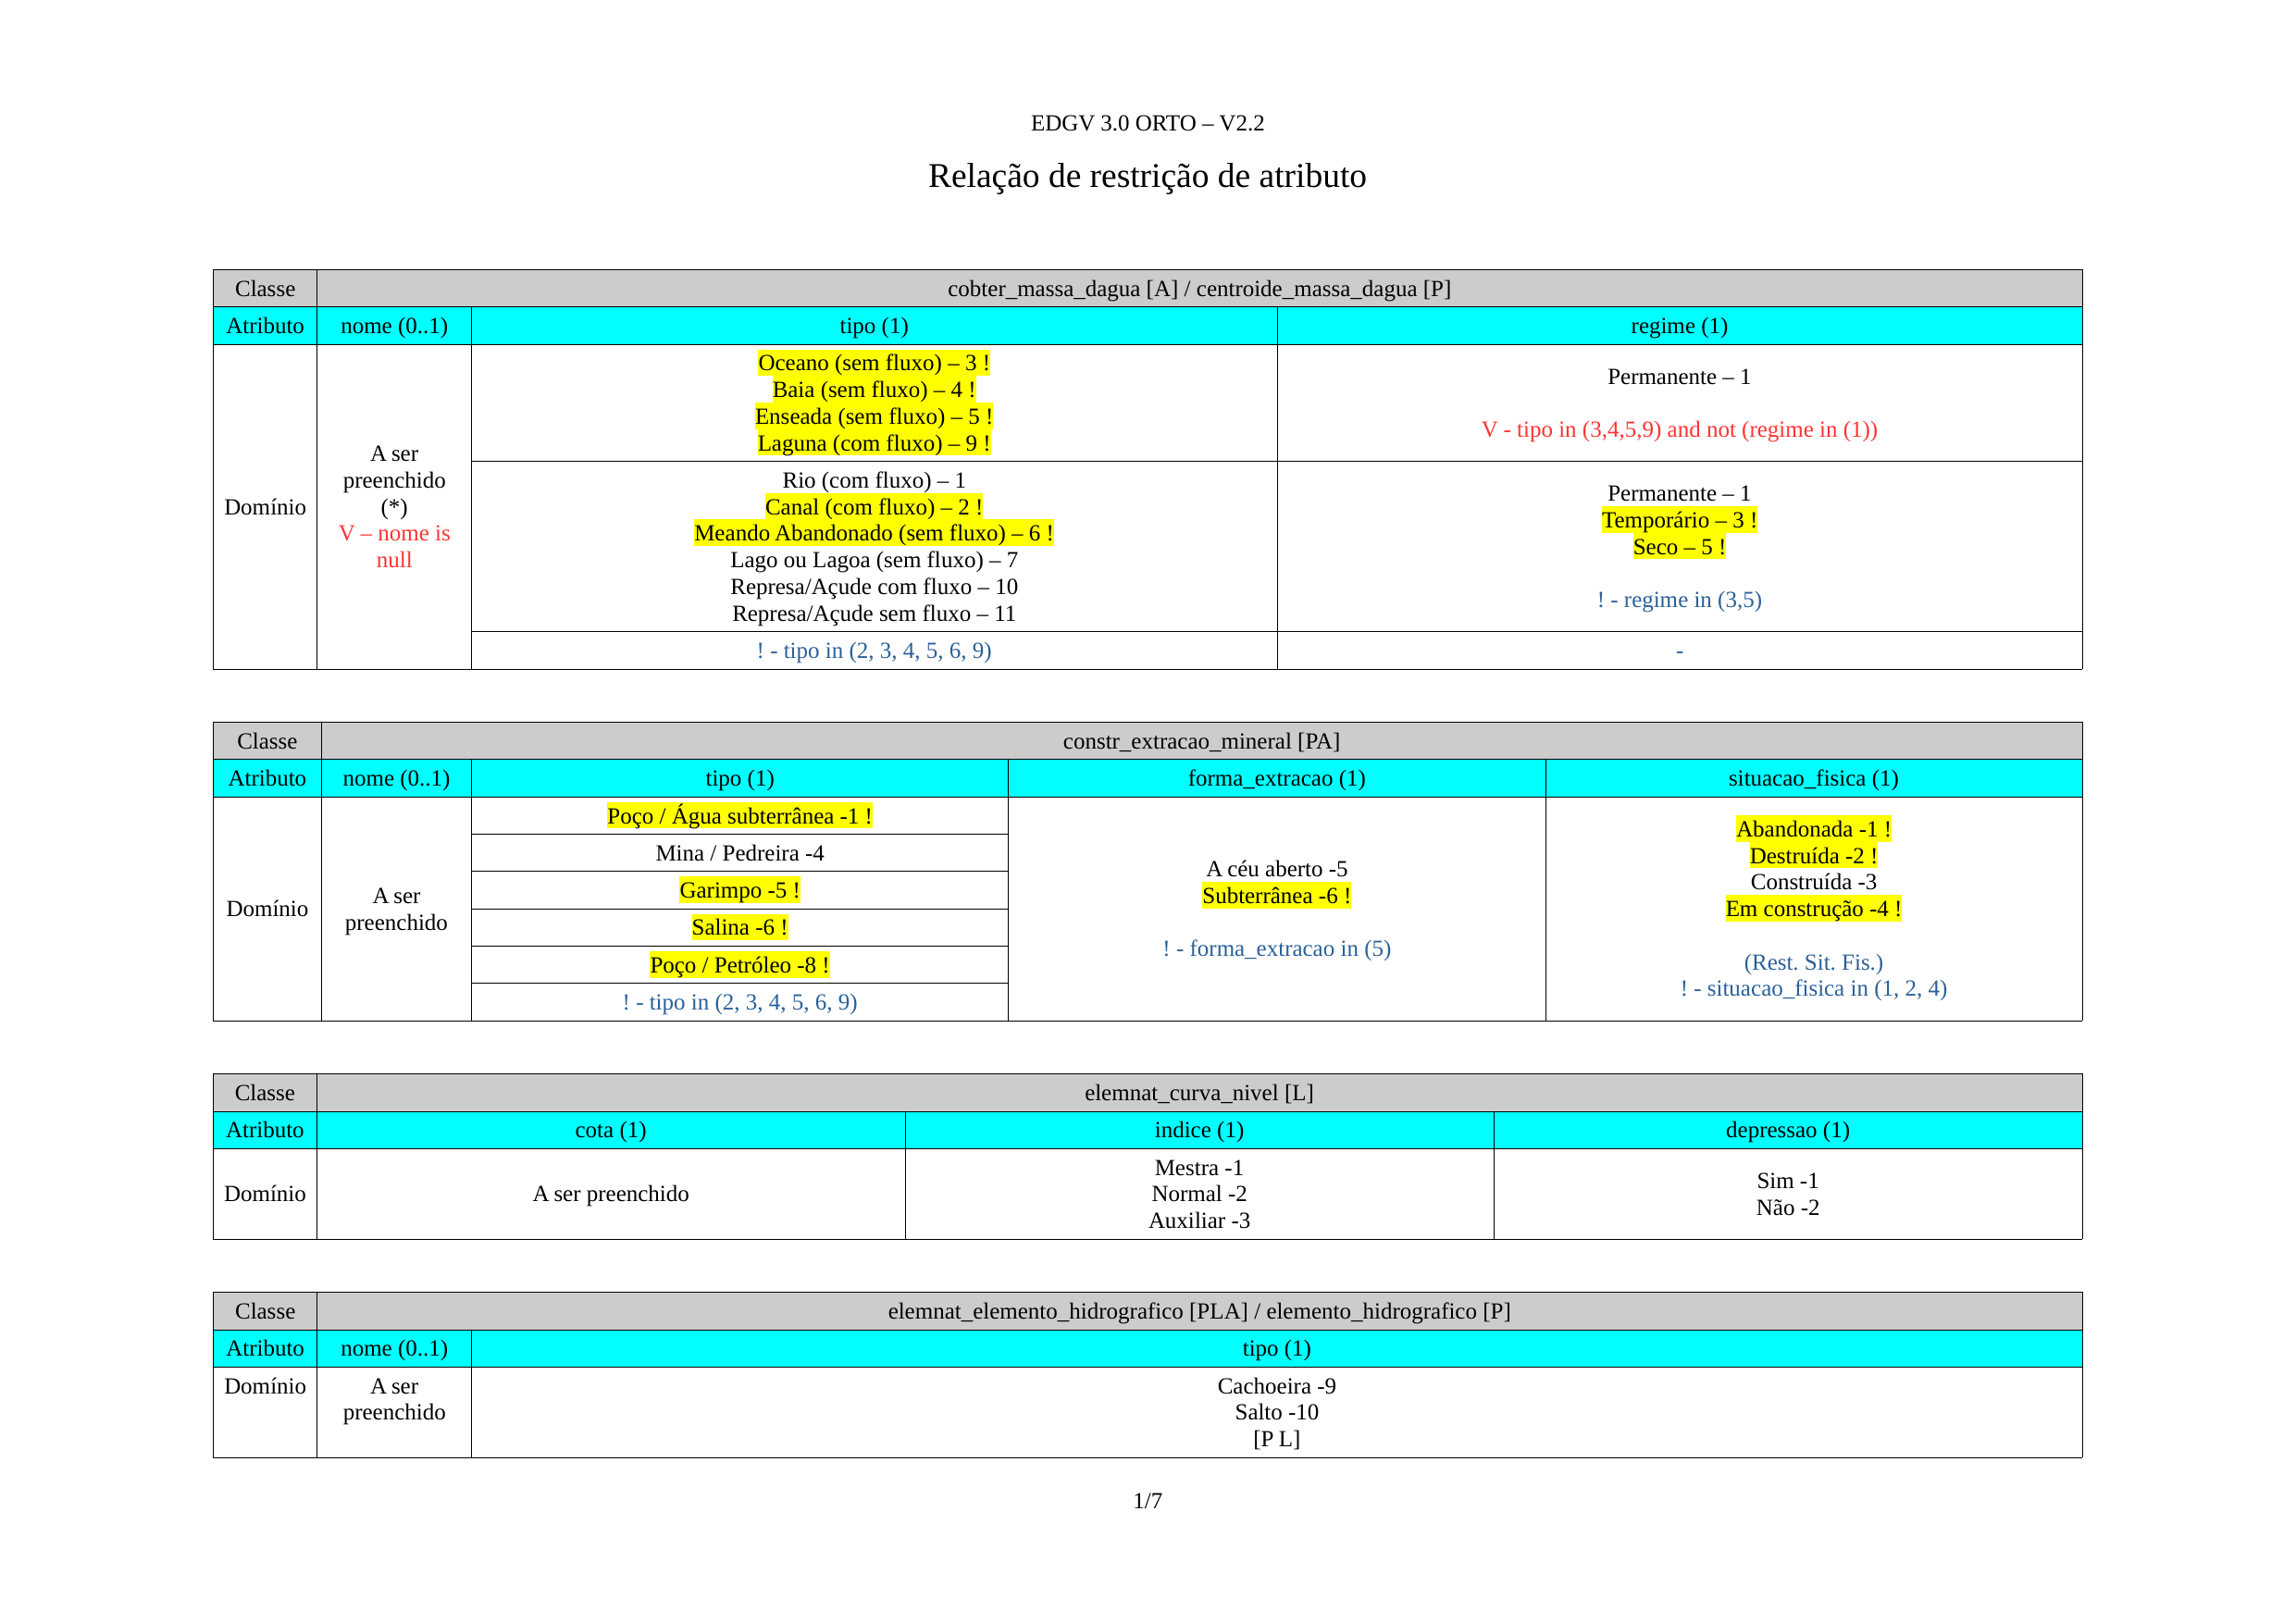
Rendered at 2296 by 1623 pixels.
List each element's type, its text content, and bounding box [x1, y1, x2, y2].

table_cell - [1278, 632, 2082, 668]
table_cell regime (1) [1278, 307, 2082, 344]
table_cell Permanente – 1 Temporário – 3 ! Seco – 5 ! ! - regime in (3,5) [1278, 462, 2082, 631]
table_header elemnat_elemento_hidrografico [PLA] / elemento_hidrografico [P] [317, 1293, 2082, 1330]
table_cell Rio (com fluxo) – 1 Canal (com fluxo) – 2 ! Meando Abandonado (sem fluxo) – 6 ! Lago ou Lagoa (sem fluxo) – 7 Represa/Açude com fluxo – 10 Represa/Açude sem fluxo – 11 [472, 462, 1277, 631]
table_cell A ser preenchido (*) V – nome is null [317, 345, 471, 668]
table_header constr_extracao_mineral [PA] [322, 723, 2082, 759]
text Relação de restrição de atributo [109, 155, 2186, 194]
table_cell nome (0..1) [322, 760, 471, 797]
table_cell A céu aberto -5 Subterrânea -6 ! ! - forma_extracao in (5) [1009, 798, 1545, 1021]
table_cell tipo (1) [472, 1331, 2082, 1367]
table_cell Atributo [214, 760, 321, 797]
table_cell Abandonada -1 ! Destruída -2 ! Construída -3 Em construção -4 ! (Rest. Sit. Fis.) ! - situacao_fisica in (1, 2, 4) [1546, 798, 2082, 1021]
table_cell Domínio [214, 798, 321, 1021]
table_cell Atributo [214, 1112, 316, 1148]
table_cell forma_extracao (1) [1009, 760, 1545, 797]
table_cell Garimpo -5 ! [472, 872, 1008, 909]
table_cell Salina -6 ! [472, 910, 1008, 946]
table_cell tipo (1) [472, 307, 1277, 344]
table_cell Cachoeira -9 Salto -10 [P L] [472, 1368, 2082, 1457]
table_cell nome (0..1) [317, 307, 471, 344]
table_cell Atributo [214, 1331, 316, 1367]
table_cell situacao_fisica (1) [1546, 760, 2082, 797]
table_cell Poço / Petróleo -8 ! [472, 947, 1008, 983]
table_cell indice (1) [906, 1112, 1494, 1148]
table_cell ! - tipo in (2, 3, 4, 5, 6, 9) [472, 632, 1277, 668]
table_header cobter_massa_dagua [A] / centroide_massa_dagua [P] [317, 270, 2082, 306]
table_cell depressao (1) [1495, 1112, 2082, 1148]
table_cell Poço / Água subterrânea -1 ! [472, 798, 1008, 834]
table_header Classe [214, 270, 316, 306]
table_cell Mina / Pedreira -4 [472, 835, 1008, 871]
text EDGV 3.0 ORTO – V2.2 [109, 109, 2186, 136]
table_cell cota (1) [317, 1112, 905, 1148]
table_cell A ser preenchido [317, 1149, 905, 1239]
table_cell Oceano (sem fluxo) – 3 ! Baia (sem fluxo) – 4 ! Enseada (sem fluxo) – 5 ! Laguna (com fluxo) – 9 ! [472, 345, 1277, 461]
table_cell ! - tipo in (2, 3, 4, 5, 6, 9) [472, 984, 1008, 1021]
table_header Classe [214, 1293, 316, 1330]
table_cell Mestra -1 Normal -2 Auxiliar -3 [906, 1149, 1494, 1239]
table_cell Domínio [214, 1149, 316, 1239]
table_header Classe [214, 1074, 316, 1111]
table_cell Domínio [214, 345, 316, 668]
table_header Classe [214, 723, 321, 759]
table_cell Atributo [214, 307, 316, 344]
table_cell A ser preenchido [322, 798, 471, 1021]
table_cell Domínio [214, 1368, 316, 1457]
table_cell A ser preenchido [317, 1368, 471, 1457]
table_cell nome (0..1) [317, 1331, 471, 1367]
table_cell tipo (1) [472, 760, 1008, 797]
table_cell Permanente – 1 V - tipo in (3,4,5,9) and not (regime in (1)) [1278, 345, 2082, 461]
table_header elemnat_curva_nivel [L] [317, 1074, 2082, 1111]
table_cell Sim -1 Não -2 [1495, 1149, 2082, 1239]
